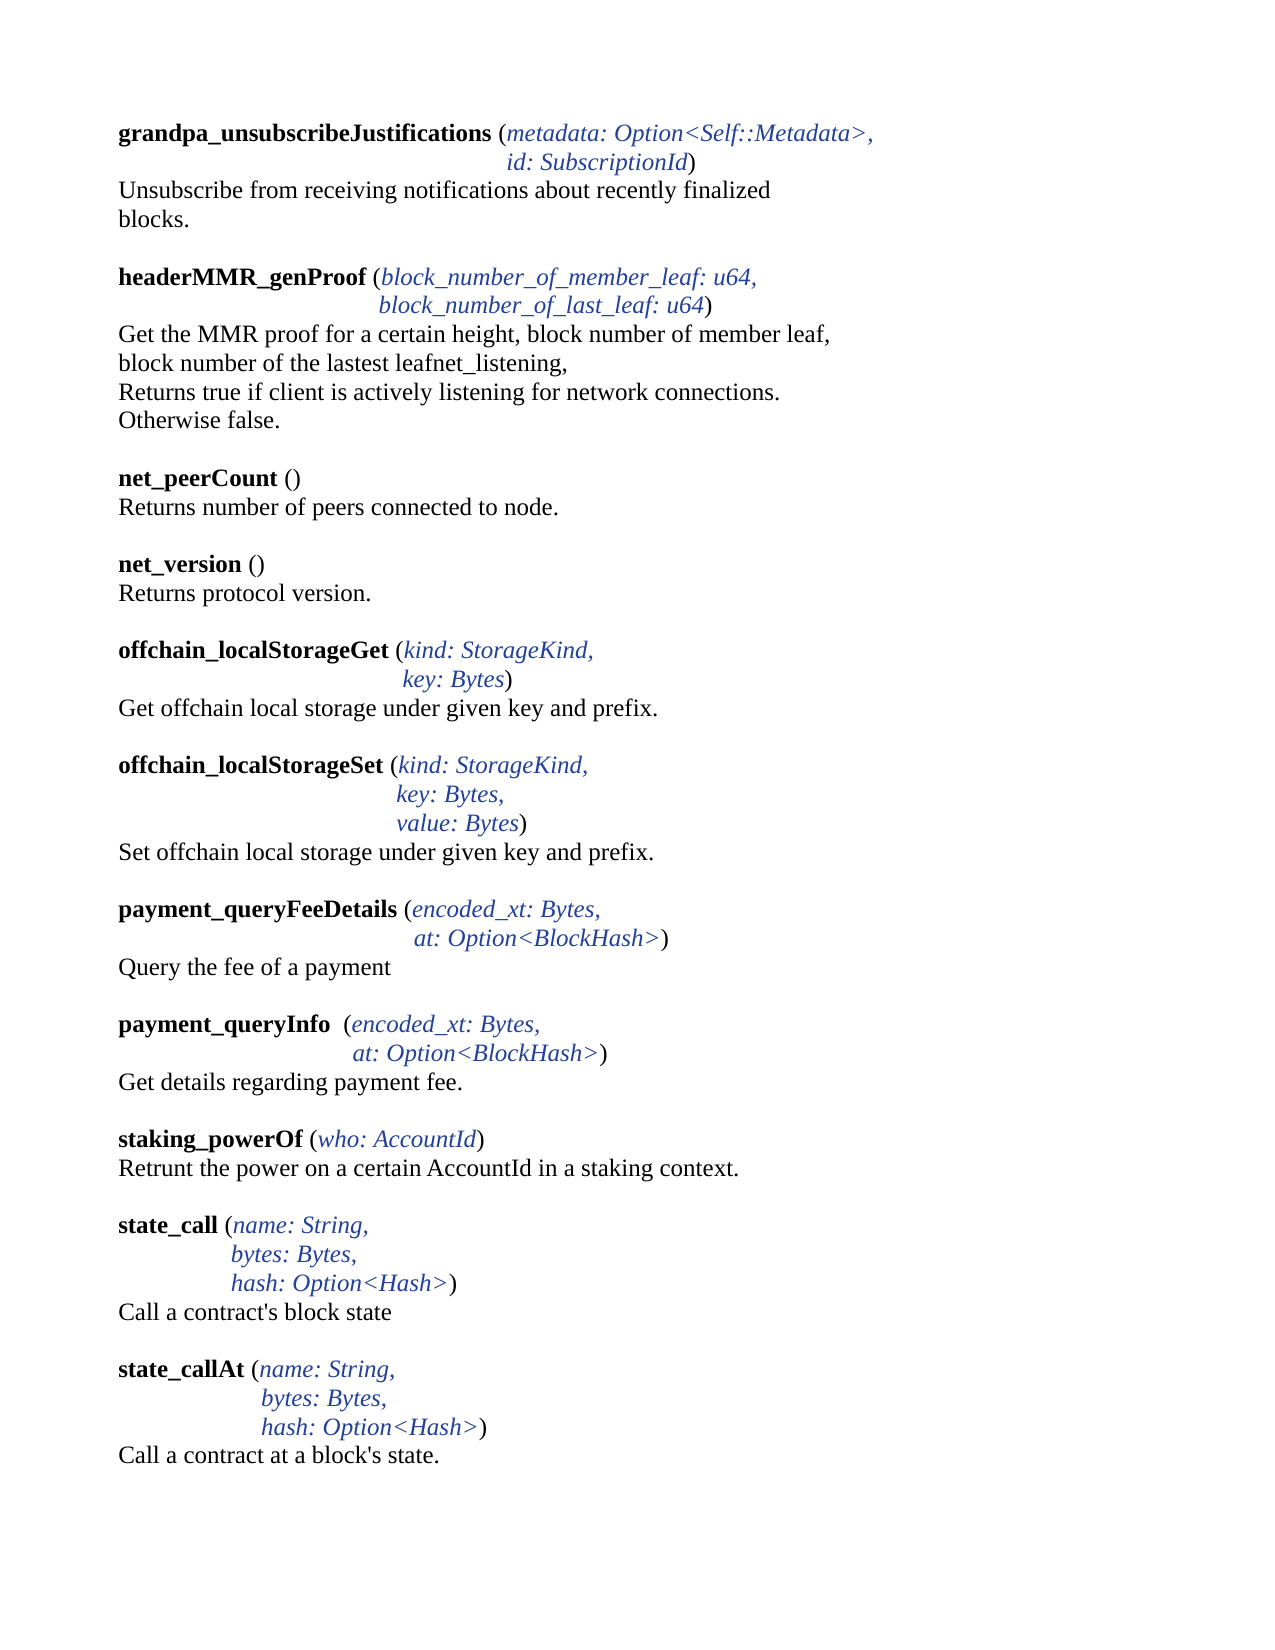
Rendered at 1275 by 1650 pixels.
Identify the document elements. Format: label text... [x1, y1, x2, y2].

text hash: Option<Hash>) [118, 1268, 1157, 1297]
text offchain_localStorageGet (kind: StorageKind, [118, 636, 1157, 664]
text headerMMR_genProof (block_number_of_member_leaf: u64, [118, 262, 1157, 291]
text block number of the lastest leafnet_listening, [118, 348, 1157, 377]
text Unsubscribe from receiving notifications about recently finalized [118, 176, 1157, 204]
text Get offchain local storage under given key and prefix. [118, 693, 1157, 722]
text at: Option<BlockHash>) [118, 923, 1157, 952]
text bytes: Bytes, [118, 1239, 1157, 1268]
text staking_powerOf (who: AccountId) [118, 1124, 1157, 1153]
text payment_queryInfo (encoded_xt: Bytes, [118, 1009, 1157, 1038]
text Get details regarding payment fee. [118, 1067, 1157, 1096]
text bytes: Bytes, [118, 1383, 1157, 1412]
text block_number_of_last_leaf: u64) [118, 291, 1157, 319]
text hash: Option<Hash>) [118, 1412, 1157, 1441]
text Query the fee of a payment [118, 952, 1157, 981]
text state_callAt (name: String, [118, 1354, 1157, 1383]
text blocks. [118, 204, 1157, 233]
text Retrunt the power on a certain AccountId in a staking context. [118, 1153, 1157, 1182]
text key: Bytes) [118, 664, 1157, 693]
text id: SubscriptionId) [118, 147, 1157, 176]
text net_peerCount () [118, 463, 1157, 492]
text at: Option<BlockHash>) [118, 1038, 1157, 1067]
text state_call (name: String, [118, 1211, 1157, 1239]
text Get the MMR proof for a certain height, block number of member leaf, [118, 319, 1157, 348]
text value: Bytes) [118, 808, 1157, 837]
text key: Bytes, [118, 779, 1157, 808]
text offchain_localStorageSet (kind: StorageKind, [118, 751, 1157, 779]
text Returns number of peers connected to node. [118, 492, 1157, 521]
text Returns true if client is actively listening for network connections. [118, 377, 1157, 406]
text Returns protocol version. [118, 578, 1157, 607]
text grandpa_unsubscribeJustifications (metadata: Option<Self::Metadata>, [118, 118, 1157, 147]
text Call a contract's block state [118, 1297, 1157, 1326]
text Otherwise false. [118, 406, 1157, 434]
text payment_queryFeeDetails (encoded_xt: Bytes, [118, 894, 1157, 923]
text Call a contract at a block's state. [118, 1441, 1157, 1469]
text Set offchain local storage under given key and prefix. [118, 837, 1157, 866]
text net_version () [118, 549, 1157, 578]
